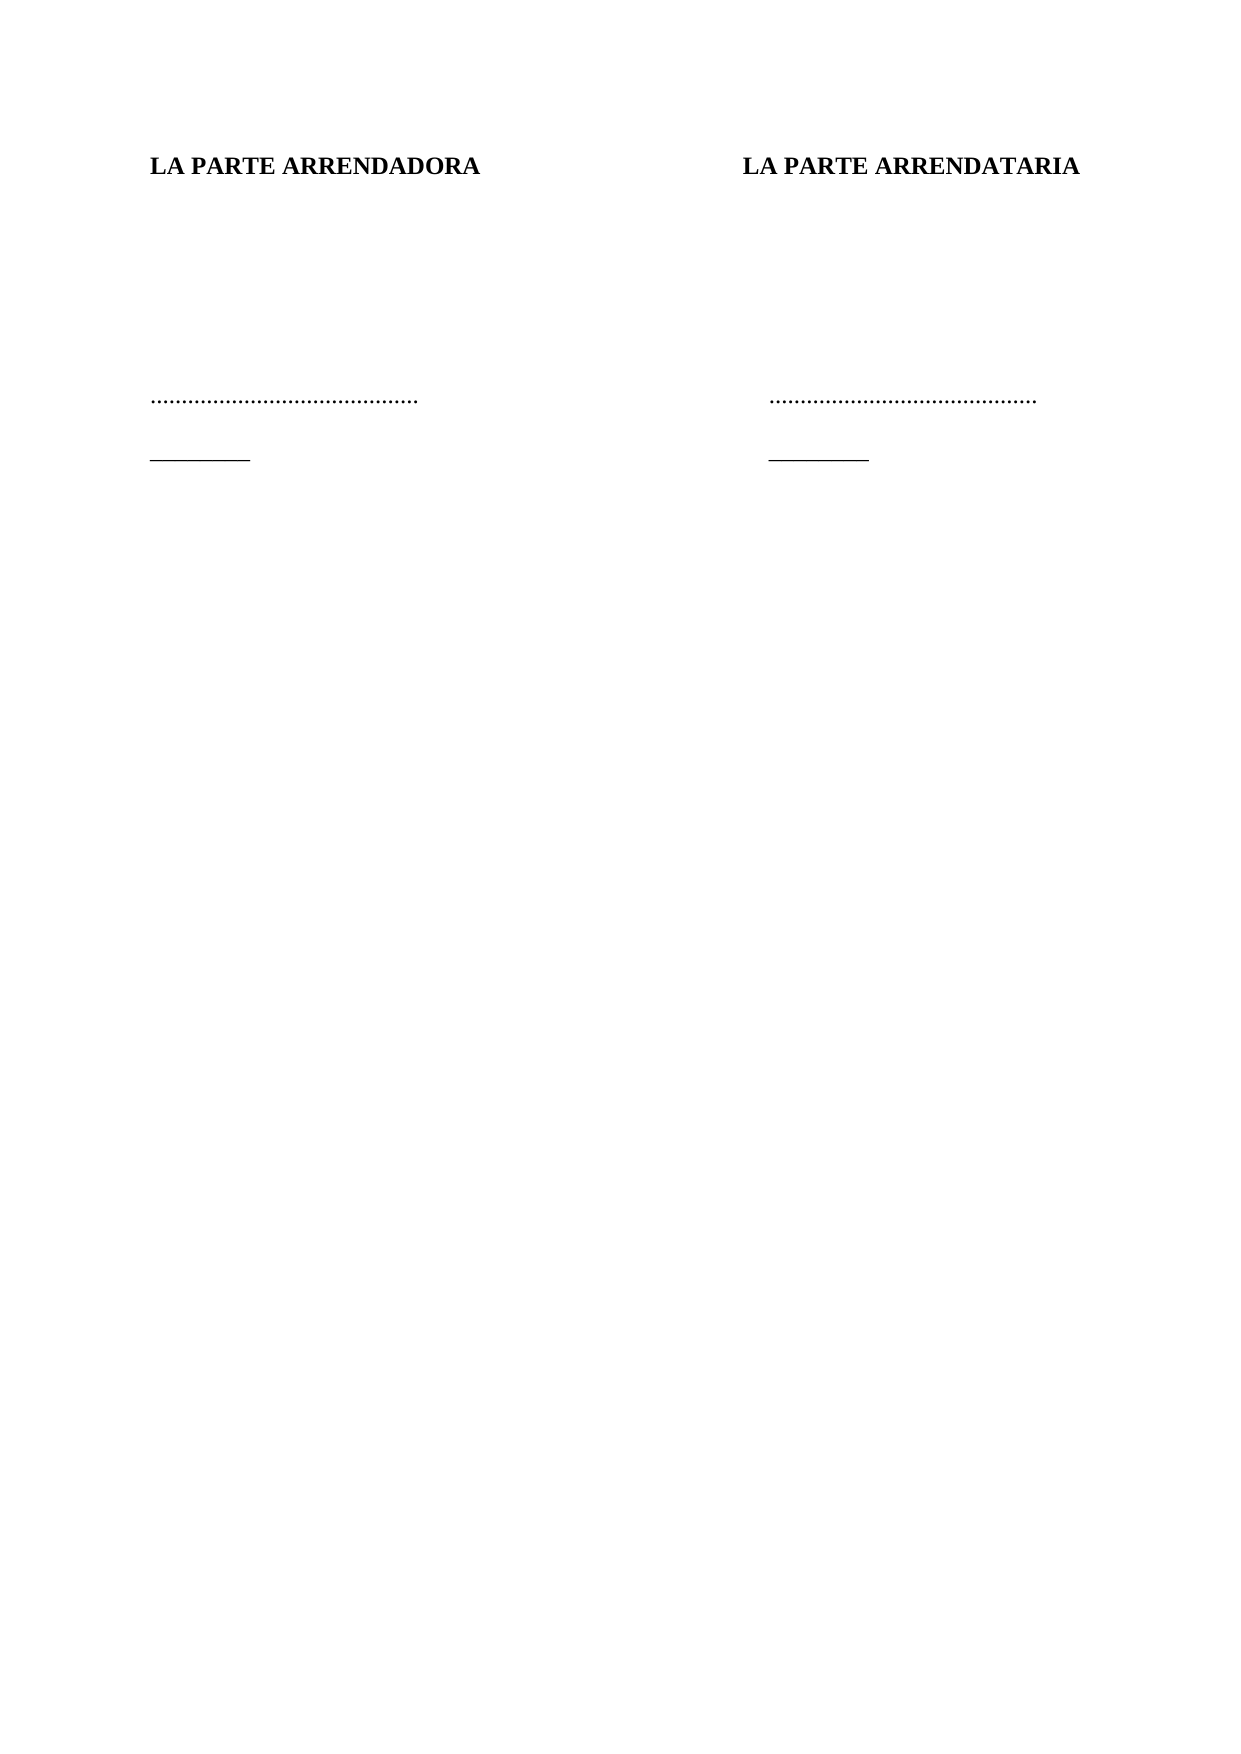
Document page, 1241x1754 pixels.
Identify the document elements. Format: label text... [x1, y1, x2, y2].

text LA PARTE ARRENDADORA LA PARTE ARRENDATARIA [150, 150, 1090, 180]
text ________ ________ [150, 434, 1090, 464]
text ........................................... ........................................... [150, 290, 1090, 409]
